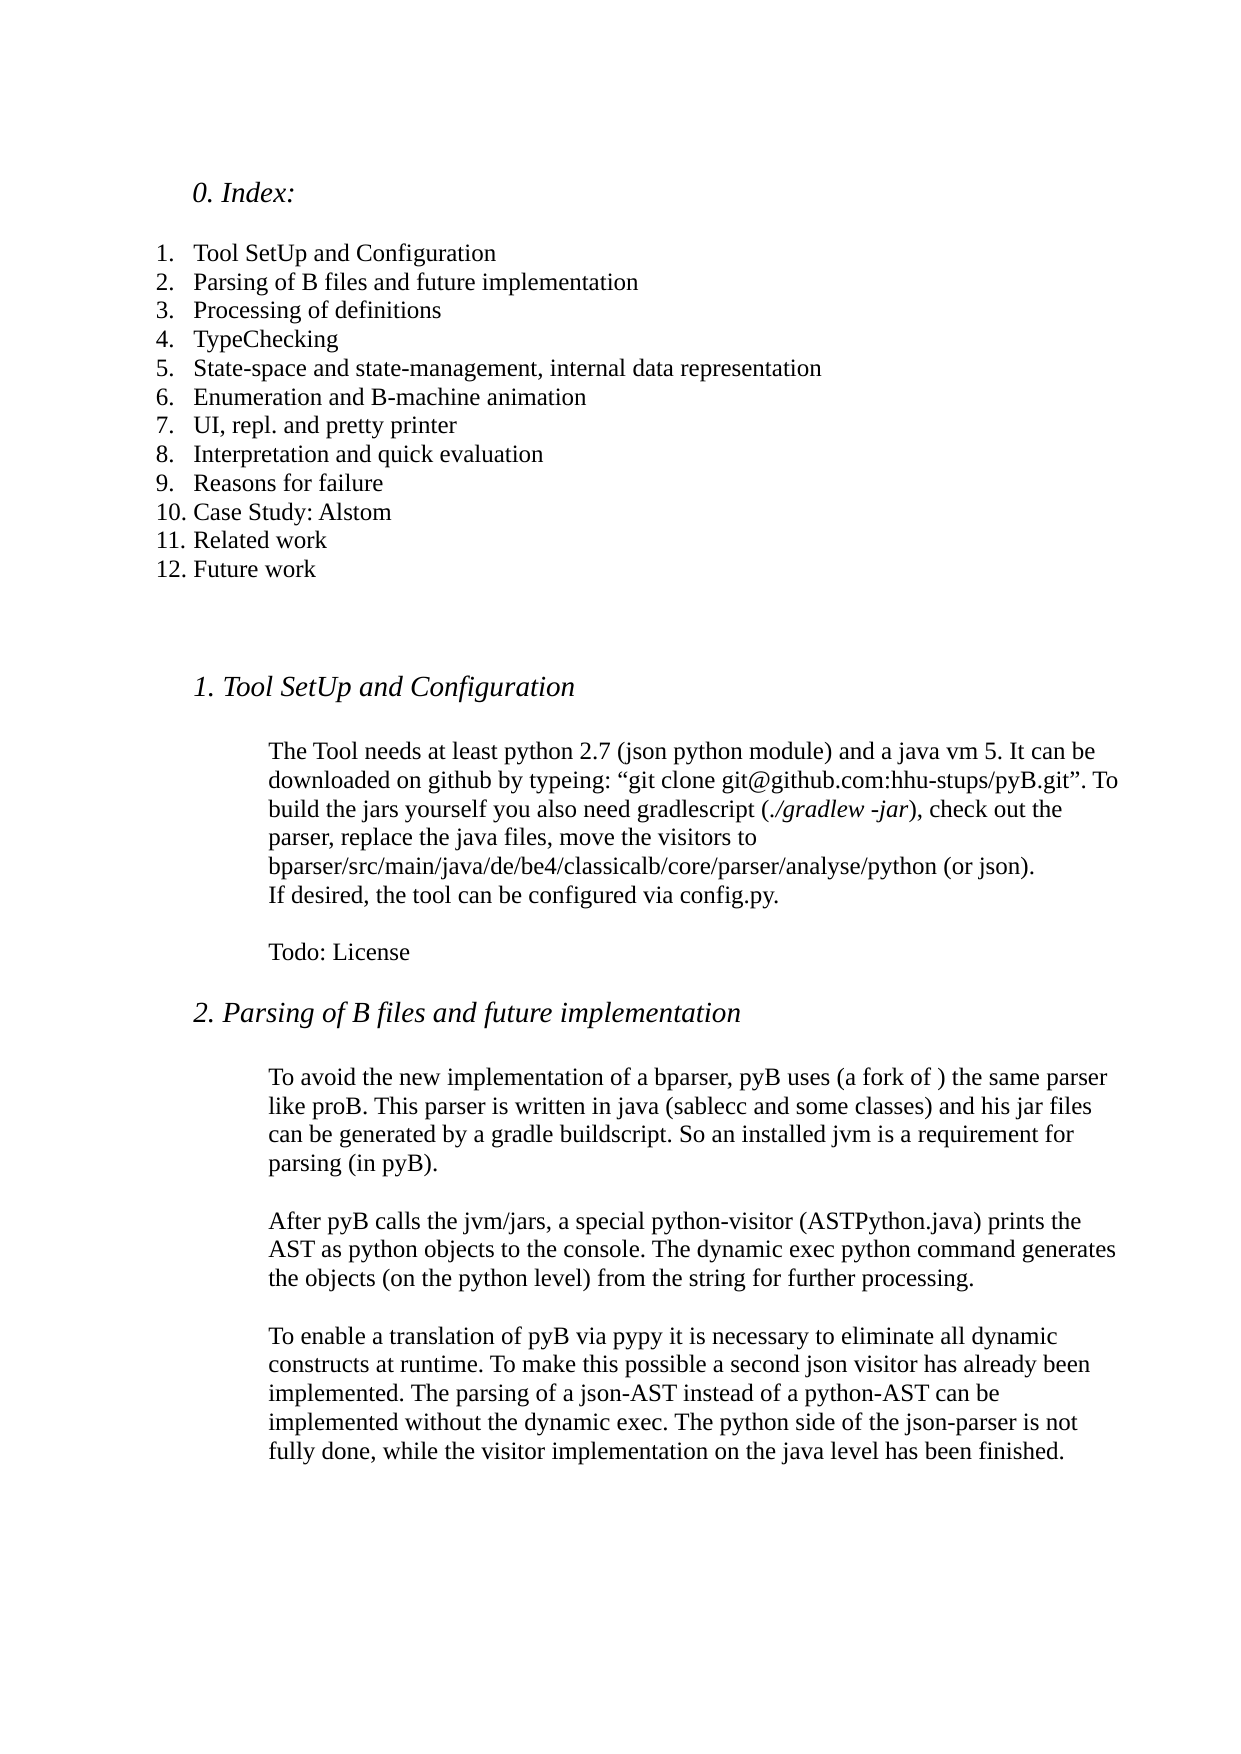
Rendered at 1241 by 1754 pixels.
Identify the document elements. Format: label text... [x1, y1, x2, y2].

list After pyB calls the jvm/jars, a special python-visitor (ASTPython.java) prints the AST as python objects to the console. The dynamic exec python command generates the objects (on the python level) from the string for further processing. [231, 1206, 1122, 1292]
list UI, repl. and pretty printer [156, 410, 1122, 439]
list Processing of definitions [156, 295, 1122, 324]
list 2. Parsing of B files and future implementation [156, 995, 1122, 1028]
list Reasons for failure [156, 468, 1122, 497]
list Case Study: Alstom [156, 497, 1122, 525]
list Parsing of B files and future implementation [156, 267, 1122, 295]
list To enable a translation of pyB via pypy it is necessary to eliminate all dynamic constructs at runtime. To make this possible a second json visitor has already been implemented. The parsing of a json-AST instead of a python-AST can be implemented without the dynamic exec. The python side of the json-parser is not fully done, while the visitor implementation on the java level has been finished. [231, 1321, 1122, 1464]
list Interpretation and quick evaluation [156, 439, 1122, 468]
list To avoid the new implementation of a bparser, pyB uses (a fork of ) the same parser like proB. This parser is written in java (sablecc and some classes) and his jar files can be generated by a gradle buildscript. So an installed jvm is a requirement for parsing (in pyB). [231, 1062, 1122, 1177]
list Related work [156, 525, 1122, 554]
list Tool SetUp and Configuration [156, 238, 1122, 267]
list 1. Tool SetUp and Configuration [156, 669, 1122, 703]
list TypeChecking [156, 324, 1122, 353]
list Enumeration and B-machine animation [156, 382, 1122, 410]
list Future work [156, 554, 1122, 583]
list Todo: License [231, 909, 1122, 966]
list State-space and state-management, internal data representation [156, 353, 1122, 382]
list If desired, the tool can be configured via config.py. [231, 880, 1122, 909]
text 0. Index: [118, 176, 1122, 209]
list The Tool needs at least python 2.7 (json python module) and a java vm 5. It can be downloaded on github by typeing: “git clone git@github.com:hhu-stups/pyB.git”. To build the jars yourself you also need gradlescript (./gradlew -jar), check out the parser, replace the java files, move the visitors to bparser/src/main/java/de/be4/classicalb/core/parser/analyse/python (or json). [231, 736, 1122, 880]
